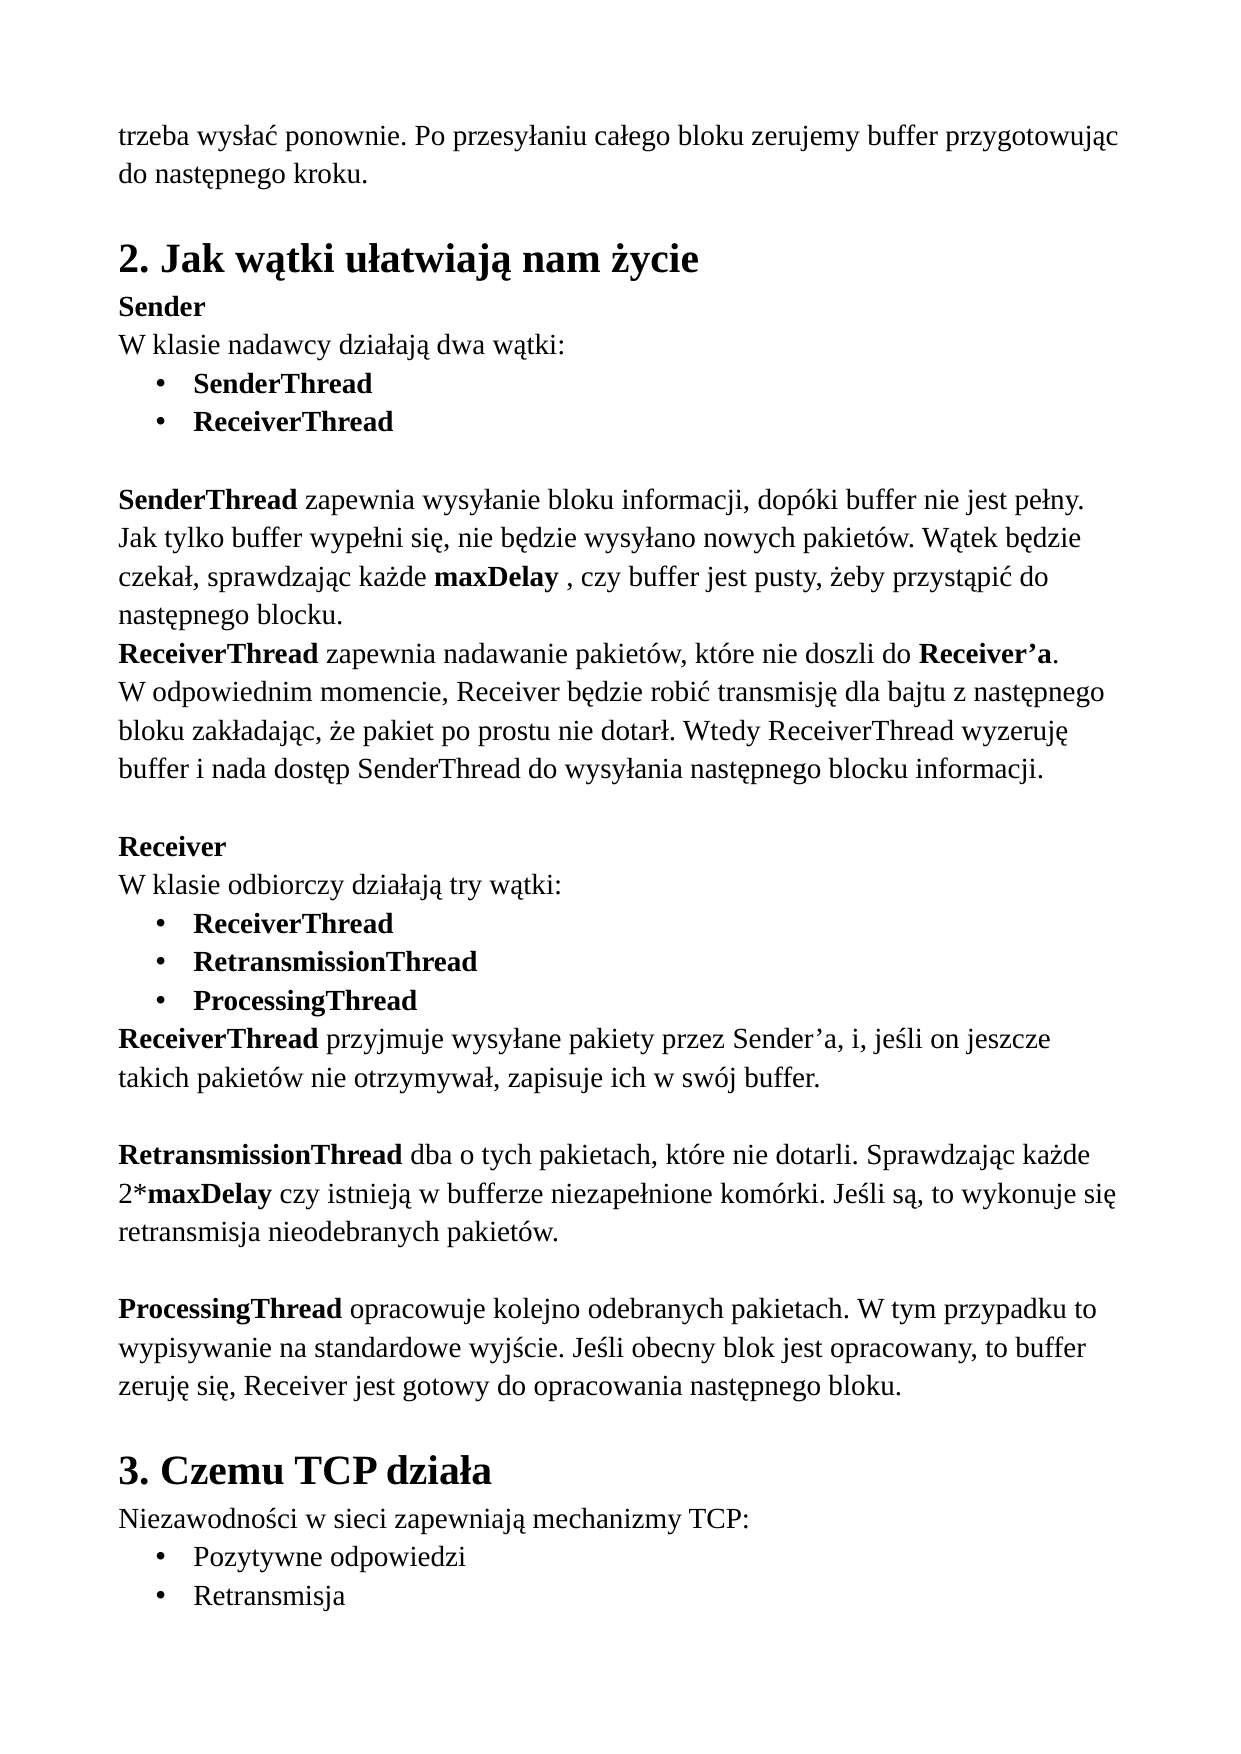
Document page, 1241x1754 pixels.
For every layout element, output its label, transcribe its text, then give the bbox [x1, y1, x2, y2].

text trzeba wysłać ponownie. Po przesyłaniu całego bloku zerujemy buffer przygotowując do następnego kroku. [118, 118, 1122, 190]
text 2. Jak wątki ułatwiają nam życie [118, 234, 1122, 282]
list ProcessingThread [156, 983, 1122, 1017]
text ReceiverThread przyjmuje wysyłane pakiety przez Sender’a, i, jeśli on jeszcze takich pakietów nie otrzymywał, zapisuje ich w swój buffer. [118, 1022, 1122, 1094]
text W klasie odbiorczy działają try wątki: [118, 867, 1122, 901]
list ReceiverThread [156, 404, 1122, 438]
text SenderThread zapewnia wysyłanie bloku informacji, dopóki buffer nie jest pełny. Jak tylko buffer wypełni się, nie będzie wysyłano nowych pakietów. Wątek będzie czekał, sprawdzając każde maxDelay , czy buffer jest pusty, żeby przystąpić do następnego blocku. [118, 482, 1122, 631]
text Niezawodności w sieci zapewniają mechanizmy TCP: [118, 1501, 1122, 1534]
list RetransmissionThread [156, 944, 1122, 978]
list SenderThread [156, 366, 1122, 399]
list Retransmisja [156, 1578, 1122, 1612]
list Pozytywne odpowiedzi [156, 1539, 1122, 1573]
text ProcessingThread opracowuje kolejno odebranych pakietach. W tym przypadku to wypisywanie na standardowe wyjście. Jeśli obecny blok jest opracowany, to buffer zeruję się, Receiver jest gotowy do opracowania następnego bloku. [118, 1291, 1122, 1402]
text Sender [118, 289, 1122, 322]
list ReceiverThread [156, 906, 1122, 939]
text W odpowiednim momencie, Receiver będzie robić transmisję dla bajtu z następnego bloku zakładając, że pakiet po prostu nie dotarł. Wtedy ReceiverThread wyzeruję buffer i nada dostęp SenderThread do wysyłania następnego blocku informacji. [118, 674, 1122, 785]
text 3. Czemu TCP działa [118, 1446, 1122, 1493]
text W klasie nadawcy działają dwa wątki: [118, 327, 1122, 361]
text Receiver [118, 829, 1122, 862]
text ReceiverThread zapewnia nadawanie pakietów, które nie doszli do Receiver’a. [118, 636, 1122, 669]
text RetransmissionThread dba o tych pakietach, które nie dotarli. Sprawdzając każde 2*maxDelay czy istnieją w bufferze niezapełnione komórki. Jeśli są, to wykonuje się retransmisja nieodebranych pakietów. [118, 1137, 1122, 1248]
